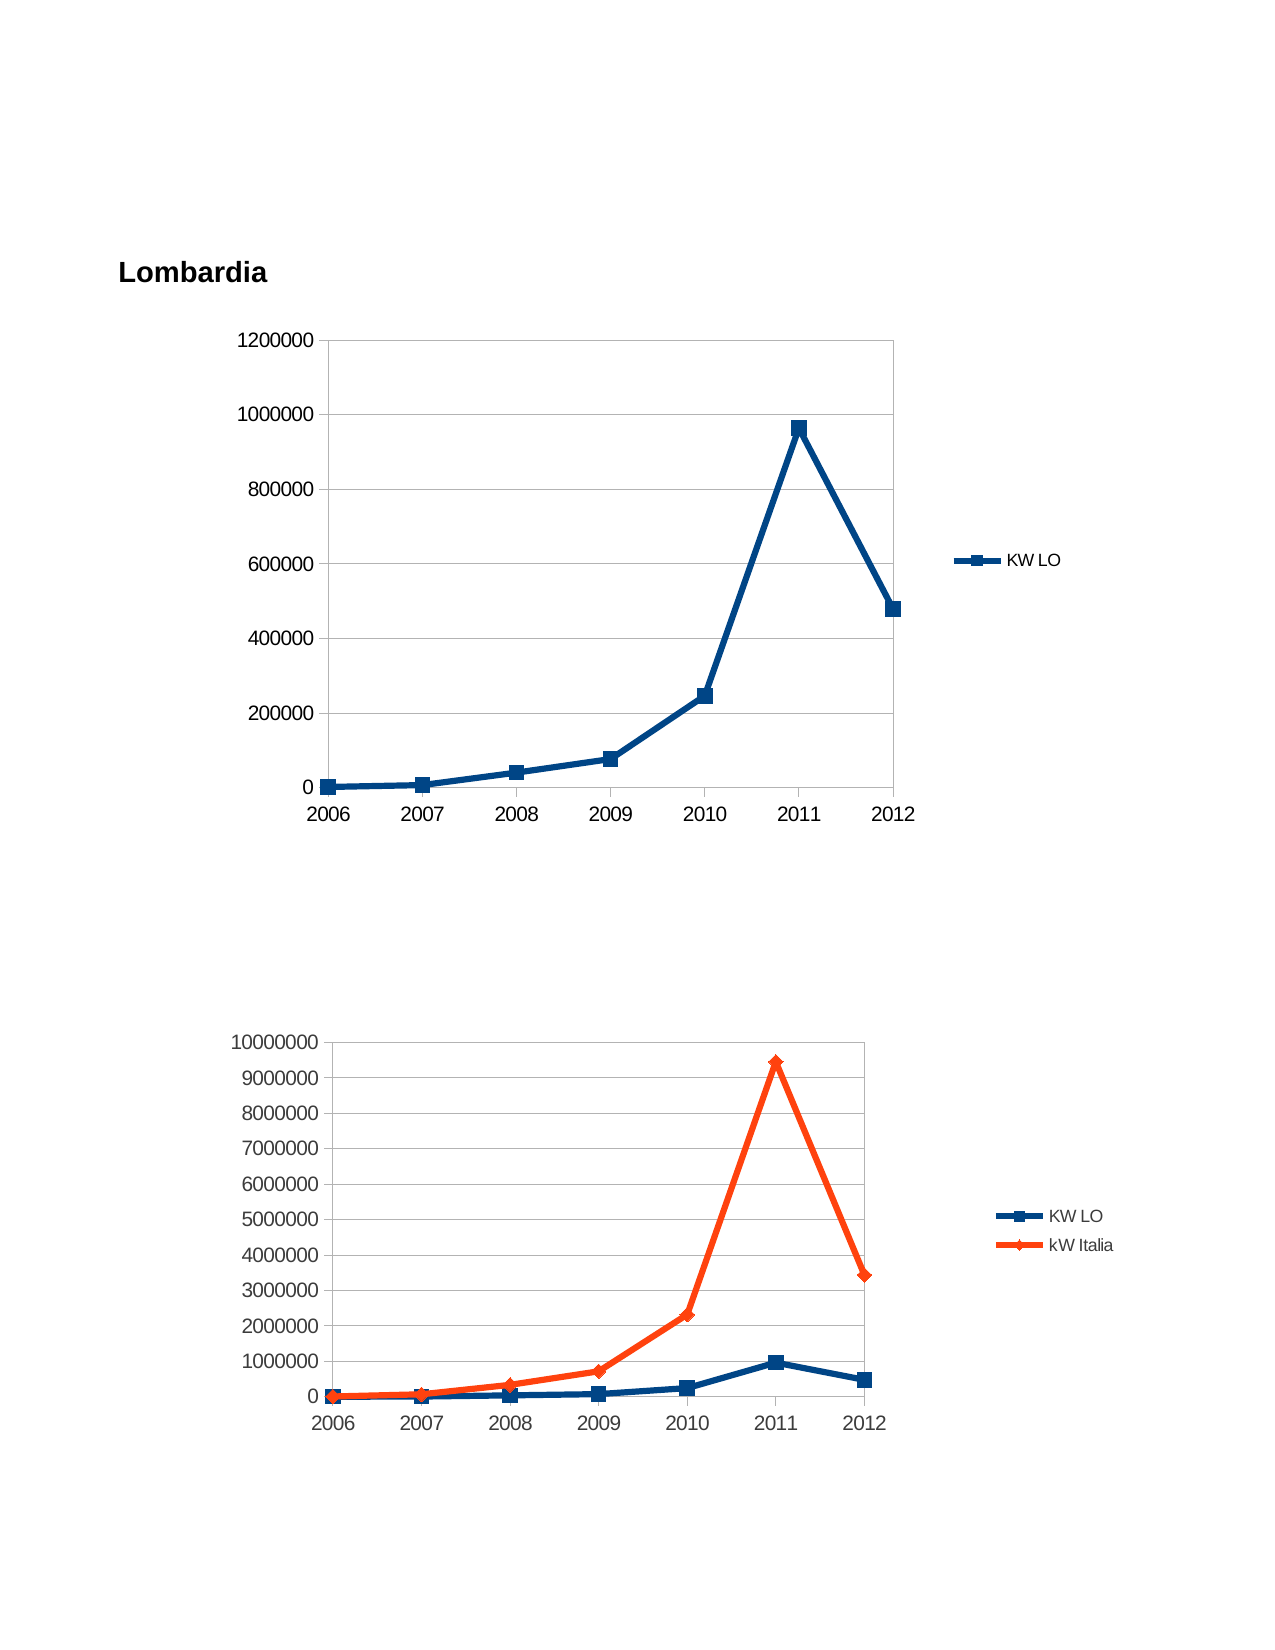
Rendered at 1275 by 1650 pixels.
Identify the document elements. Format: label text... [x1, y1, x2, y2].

subtitle Lombardia [118, 255, 1157, 289]
